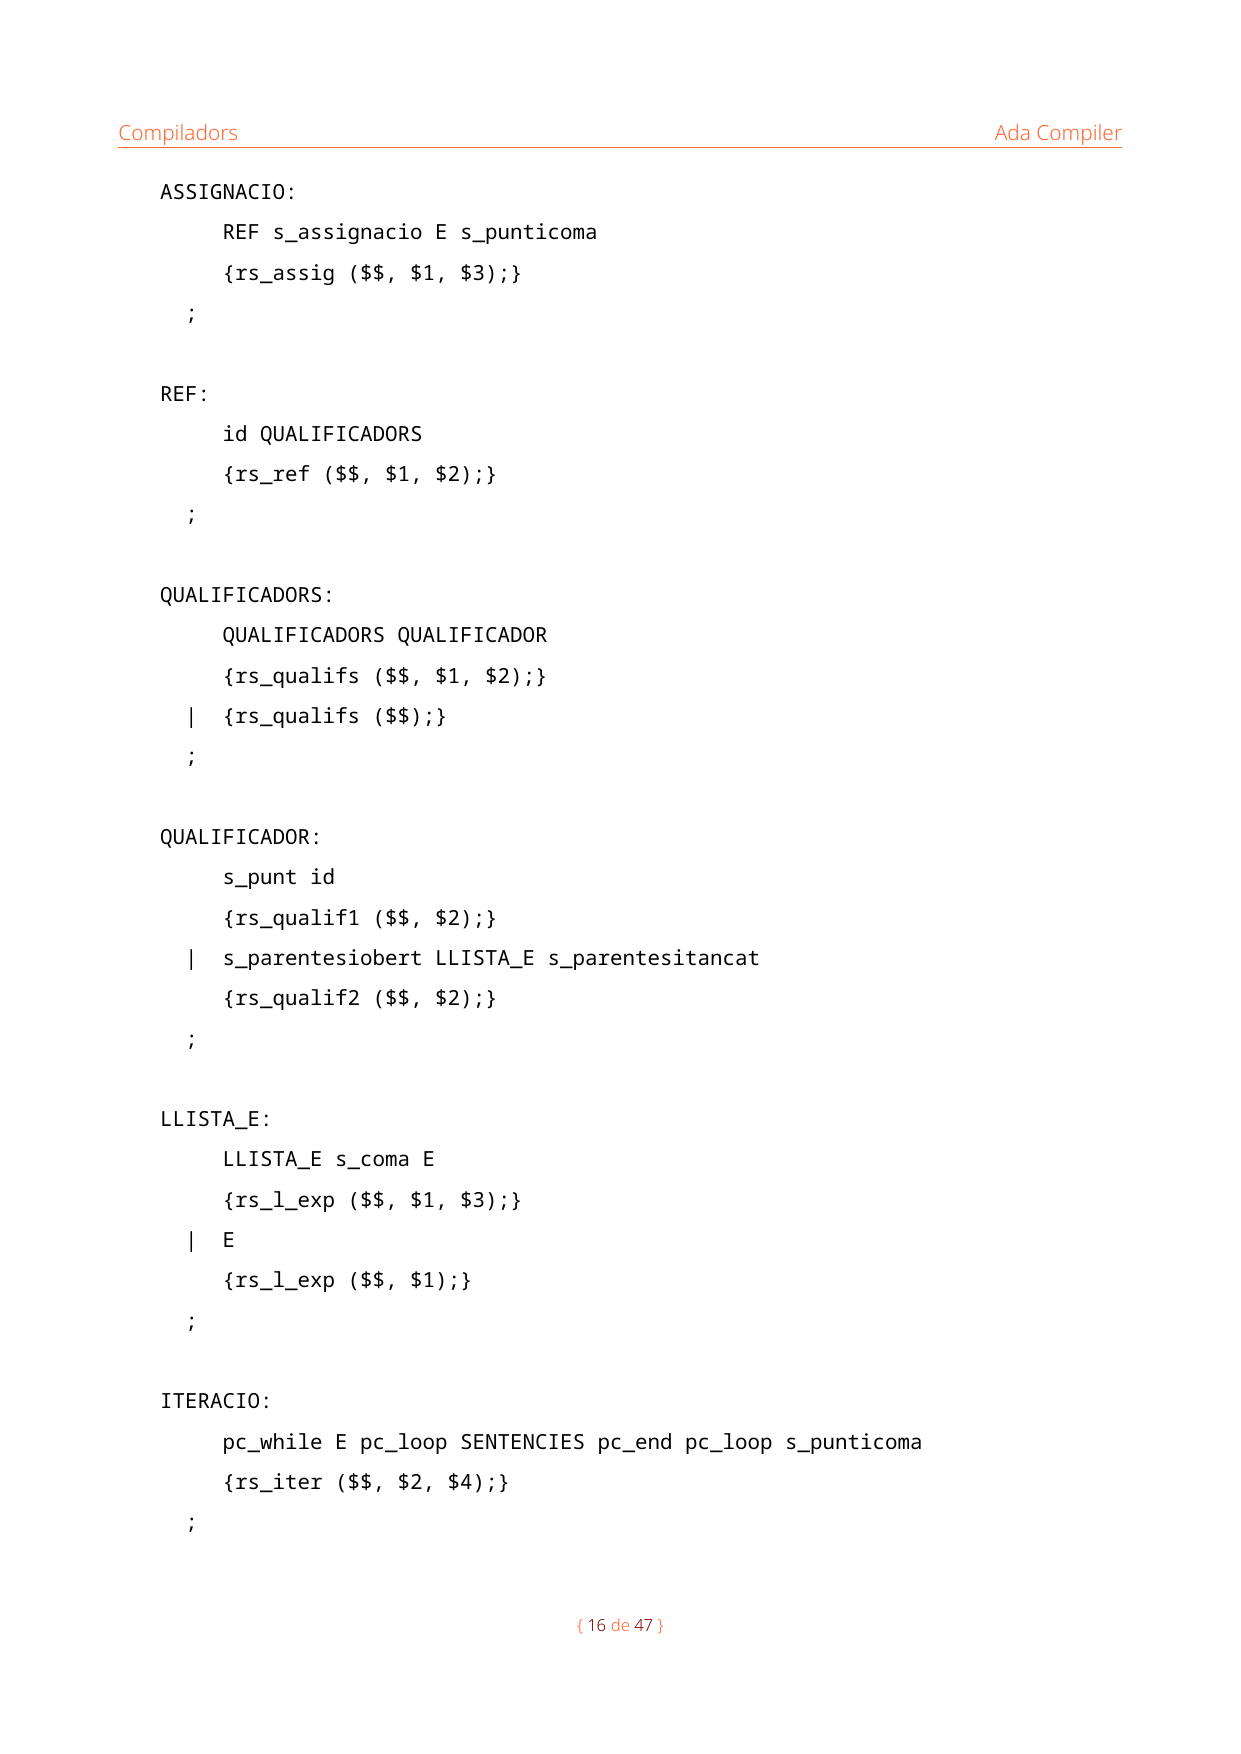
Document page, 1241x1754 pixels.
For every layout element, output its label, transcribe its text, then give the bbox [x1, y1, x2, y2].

text {rs_qualifs ($$, $1, $2);} [118, 661, 1122, 689]
text pc_while E pc_loop SENTENCIES pc_end pc_loop s_punticoma [118, 1427, 1122, 1455]
text {rs_ref ($$, $1, $2);} [118, 459, 1122, 488]
text ASSIGNACIO: [118, 177, 1122, 206]
text ; [118, 1507, 1122, 1536]
text {rs_qualif1 ($$, $2);} [118, 903, 1122, 931]
text id QUALIFICADORS [118, 419, 1122, 447]
text ; [118, 1306, 1122, 1334]
text LLISTA_E: [118, 1104, 1122, 1133]
text REF: [118, 379, 1122, 407]
text {rs_l_exp ($$, $1);} [118, 1266, 1122, 1294]
text QUALIFICADOR: [118, 822, 1122, 851]
text QUALIFICADORS: [118, 580, 1122, 609]
text | {rs_qualifs ($$);} [118, 701, 1122, 729]
text LLISTA_E s_coma E [118, 1144, 1122, 1173]
text ; [118, 298, 1122, 326]
text {rs_l_exp ($$, $1, $3);} [118, 1185, 1122, 1213]
text {rs_assig ($$, $1, $3);} [118, 258, 1122, 286]
text s_punt id [118, 862, 1122, 891]
text | E [118, 1225, 1122, 1254]
text | s_parentesiobert LLISTA_E s_parentesitancat [118, 943, 1122, 971]
text {rs_iter ($$, $2, $4);} [118, 1467, 1122, 1496]
text ; [118, 1024, 1122, 1052]
text REF s_assignacio E s_punticoma [118, 217, 1122, 246]
text {rs_qualif2 ($$, $2);} [118, 983, 1122, 1012]
text ITERACIO: [118, 1386, 1122, 1415]
text ; [118, 499, 1122, 528]
text QUALIFICADORS QUALIFICADOR [118, 621, 1122, 649]
text ; [118, 741, 1122, 770]
